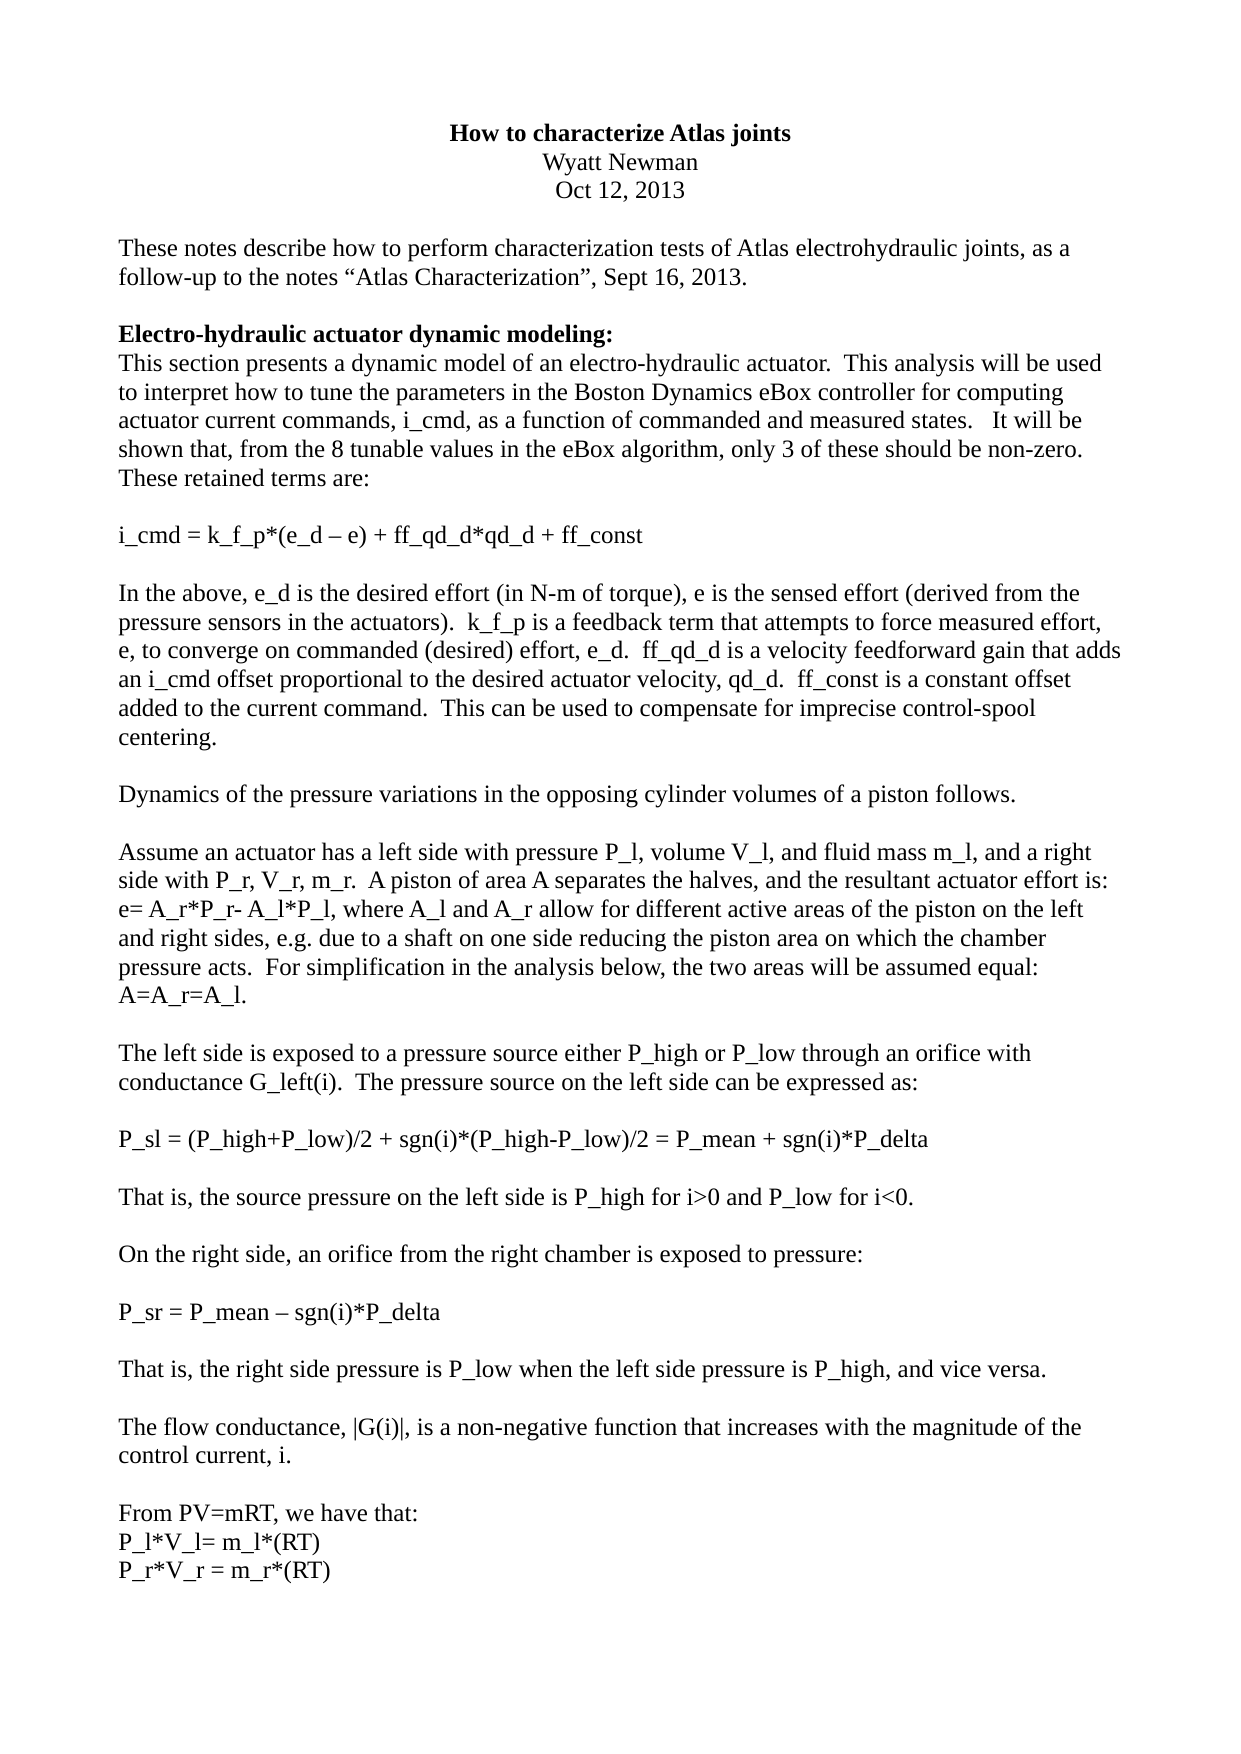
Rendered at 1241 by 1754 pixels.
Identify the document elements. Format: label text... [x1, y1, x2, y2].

text In the above, e_d is the desired effort (in N-m of torque), e is the sensed effort (derived from the pressure sensors in the actuators). k_f_p is a feedback term that attempts to force measured effort, e, to converge on commanded (desired) effort, e_d. ff_qd_d is a velocity feedforward gain that adds an i_cmd offset proportional to the desired actuator velocity, qd_d. ff_const is a constant offset added to the current command. This can be used to compensate for imprecise control-spool centering. [118, 578, 1122, 751]
text P_r*V_r = m_r*(RT) [118, 1556, 1122, 1584]
text Electro-hydraulic actuator dynamic modeling: [118, 319, 1122, 348]
text The flow conductance, |G(i)|, is a non-negative function that increases with the magnitude of the control current, i. [118, 1412, 1122, 1469]
text That is, the source pressure on the left side is P_high for i>0 and P_low for i<0. [118, 1182, 1122, 1211]
text Assume an actuator has a left side with pressure P_l, volume V_l, and fluid mass m_l, and a right side with P_r, V_r, m_r. A piston of area A separates the halves, and the resultant actuator effort is: e= A_r*P_r- A_l*P_l, where A_l and A_r allow for different active areas of the piston on the left and right sides, e.g. due to a shaft on one side reducing the piston area on which the chamber pressure acts. For simplification in the analysis below, the two areas will be assumed equal: A=A_r=A_l. [118, 837, 1122, 1009]
text P_l*V_l= m_l*(RT) [118, 1527, 1122, 1556]
text From PV=mRT, we have that: [118, 1498, 1122, 1527]
text This section presents a dynamic model of an electro-hydraulic actuator. This analysis will be used to interpret how to tune the parameters in the Boston Dynamics eBox controller for computing actuator current commands, i_cmd, as a function of commanded and measured states. It will be shown that, from the 8 tunable values in the eBox algorithm, only 3 of these should be non-zero. These retained terms are: [118, 348, 1122, 492]
text That is, the right side pressure is P_low when the left side pressure is P_high, and vice versa. [118, 1354, 1122, 1383]
text i_cmd = k_f_p*(e_d – e) + ff_qd_d*qd_d + ff_const [118, 521, 1122, 549]
text These notes describe how to perform characterization tests of Atlas electrohydraulic joints, as a follow-up to the notes “Atlas Characterization”, Sept 16, 2013. [118, 233, 1122, 291]
text P_sl = (P_high+P_low)/2 + sgn(i)*(P_high-P_low)/2 = P_mean + sgn(i)*P_delta [118, 1124, 1122, 1153]
text On the right side, an orifice from the right chamber is exposed to pressure: [118, 1239, 1122, 1268]
text P_sr = P_mean – sgn(i)*P_delta [118, 1297, 1122, 1326]
text Oct 12, 2013 [118, 176, 1122, 204]
text How to characterize Atlas joints [118, 118, 1122, 147]
text The left side is exposed to a pressure source either P_high or P_low through an orifice with conductance G_left(i). The pressure source on the left side can be expressed as: [118, 1038, 1122, 1096]
text Wyatt Newman [118, 147, 1122, 176]
text Dynamics of the pressure variations in the opposing cylinder volumes of a piston follows. [118, 779, 1122, 808]
